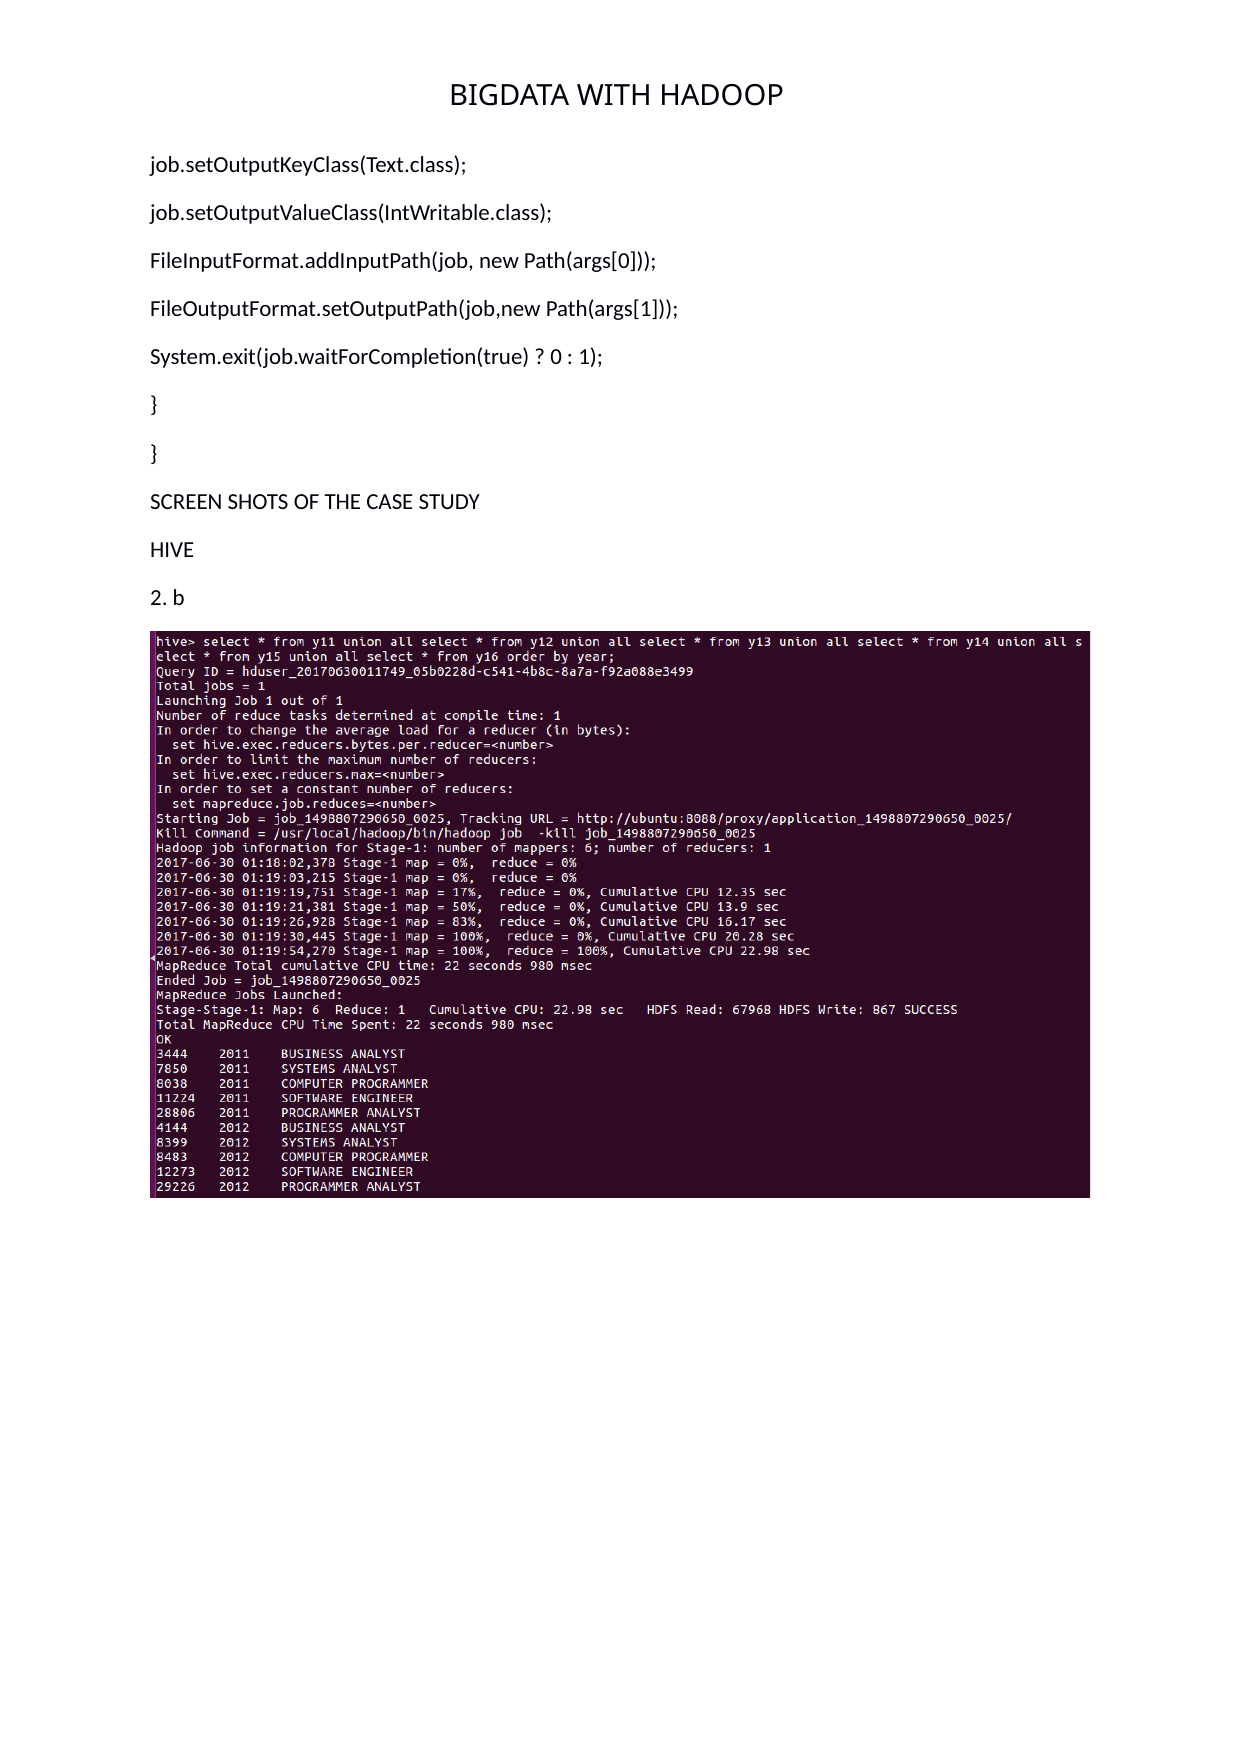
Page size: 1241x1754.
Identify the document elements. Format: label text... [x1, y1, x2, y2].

text job.setOutputValueClass(IntWritable.class); [150, 198, 1090, 226]
picture [150, 631, 1091, 1198]
text job.setOutputKeyClass(Text.class); [150, 150, 1090, 178]
text } [150, 391, 1090, 419]
text } [150, 439, 1090, 467]
text FileInputFormat.addInputPath(job, new Path(args[0])); [150, 246, 1090, 274]
text System.exit(job.waitForCompletion(true) ? 0 : 1); [150, 342, 1090, 371]
text FileOutputFormat.setOutputPath(job,new Path(args[1])); [150, 294, 1090, 322]
text SCREEN SHOTS OF THE CASE STUDY [150, 487, 1090, 515]
text HIVE [150, 535, 1090, 563]
text 2. b [150, 583, 1090, 611]
